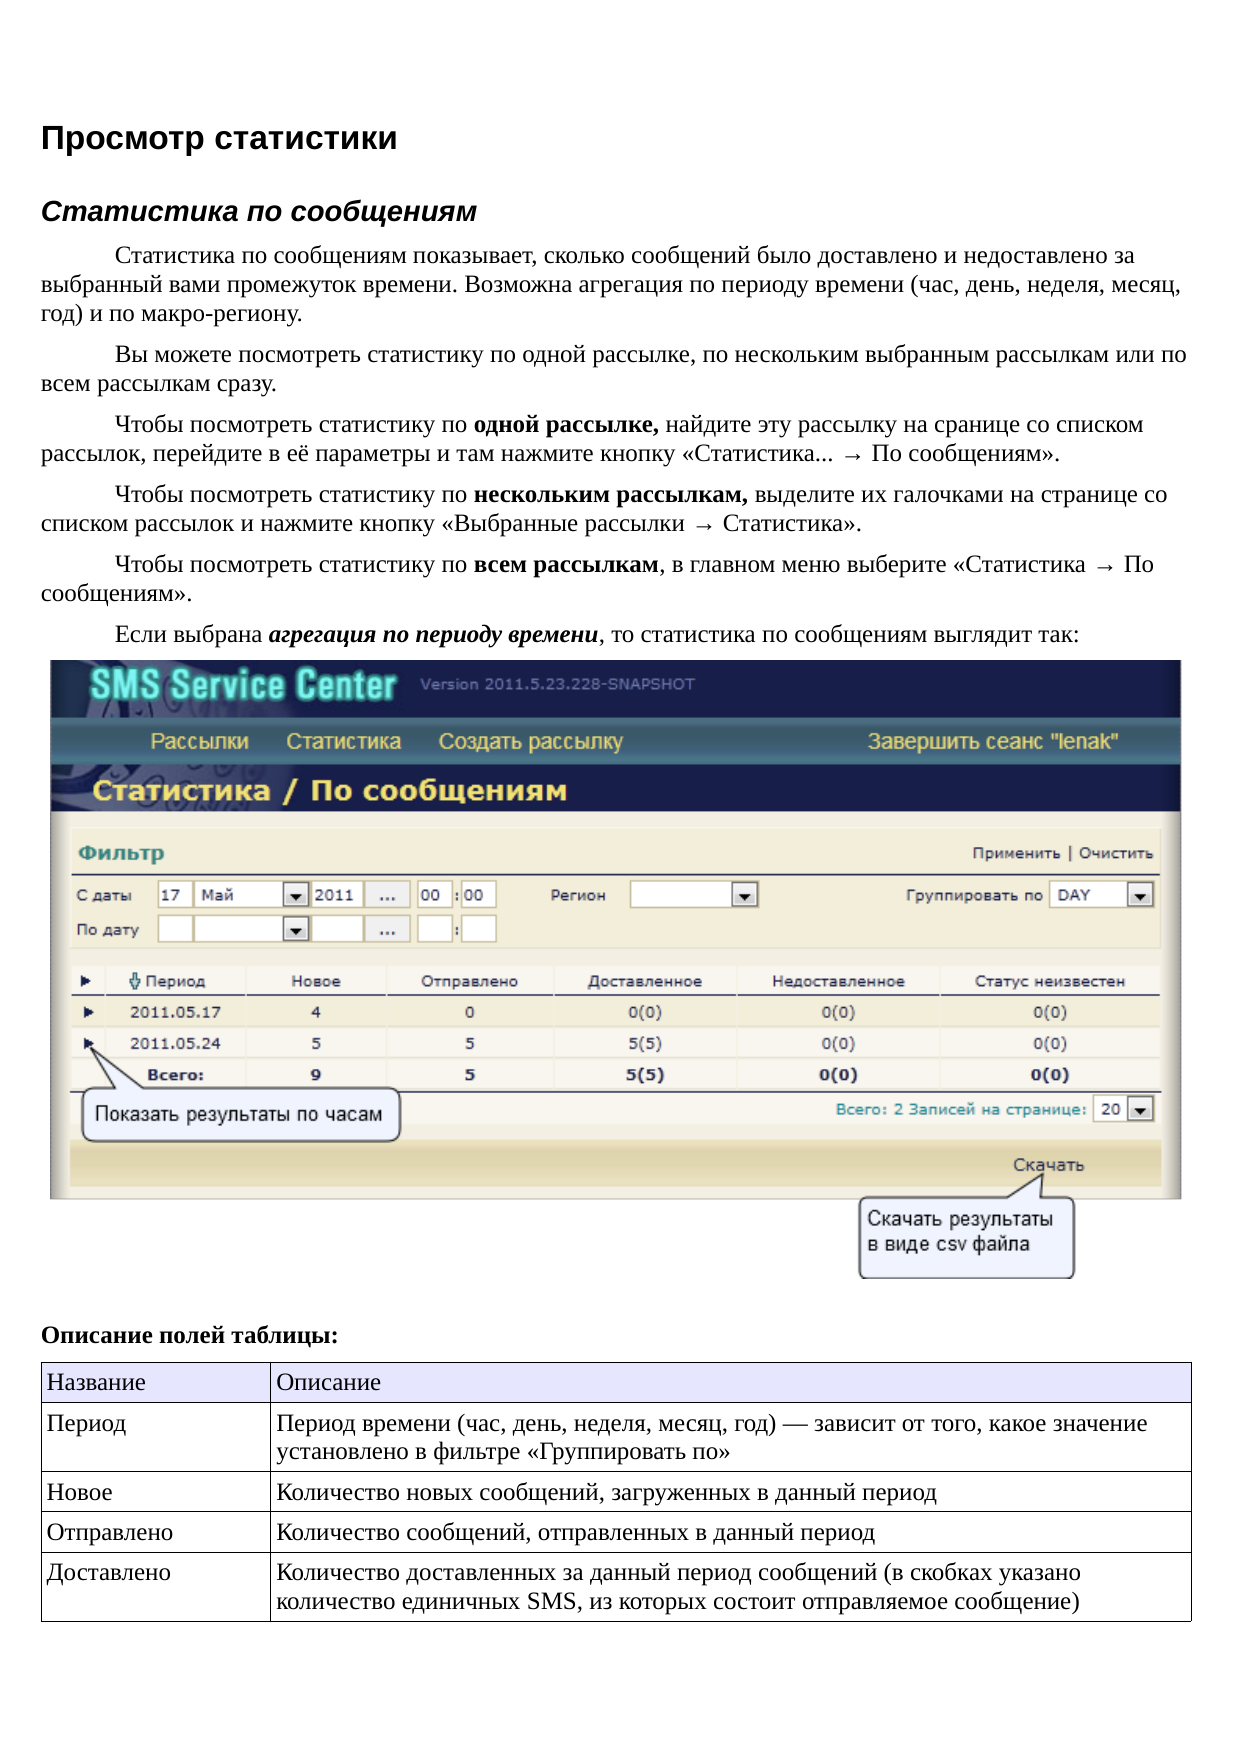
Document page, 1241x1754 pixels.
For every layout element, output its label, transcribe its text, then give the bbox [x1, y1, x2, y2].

text Чтобы посмотреть статистику по всем рассылкам, в главном меню выберите «Статистика → По сообщениям». [41, 549, 1191, 607]
table_cell Отправлено [42, 1512, 270, 1552]
text Вы можете посмотреть статистику по одной рассылке, по нескольким выбранным рассылкам или по всем рассылкам сразу. [41, 339, 1191, 397]
table_cell Количество доставленных за данный период сообщений (в скобках указано количество единичных SMS, из которых состоит отправляемое сообщение) [271, 1553, 1191, 1621]
table_header Название [42, 1363, 270, 1402]
table_cell Доставлено [42, 1553, 270, 1621]
table_cell Количество сообщений, отправленных в данный период [271, 1512, 1191, 1552]
text Статистика по сообщениям показывает, сколько сообщений было доставлено и недоставлено за выбранный вами промежуток времени. Возможна агрегация по периоду времени (час, день, неделя, месяц, год) и по макро-региону. [41, 240, 1191, 327]
picture [50, 660, 1182, 1279]
table_header Описание [271, 1363, 1191, 1402]
text Описание полей таблицы: [41, 1320, 1191, 1349]
table_cell Период [42, 1403, 270, 1471]
subtitle Статистика по сообщениям [41, 194, 1191, 228]
text Чтобы посмотреть статистику по нескольким рассылкам, выделите их галочками на странице со списком рассылок и нажмите кнопку «Выбранные рассылки → Статистика». [41, 479, 1191, 537]
table_cell Новое [42, 1472, 270, 1511]
subtitle Просмотр статистики [41, 118, 1191, 157]
text Чтобы посмотреть статистику по одной рассылке, найдите эту рассылку на сранице со списком рассылок, перейдите в её параметры и там нажмите кнопку «Статистика... → По сообщениям». [41, 409, 1191, 467]
text Если выбрана агрегация по периоду времени, то статистика по сообщениям выглядит так: [41, 619, 1191, 648]
table_cell Период времени (час, день, неделя, месяц, год) — зависит от того, какое значение установлено в фильтре «Группировать по» [271, 1403, 1191, 1471]
table_cell Количество новых сообщений, загруженных в данный период [271, 1472, 1191, 1511]
